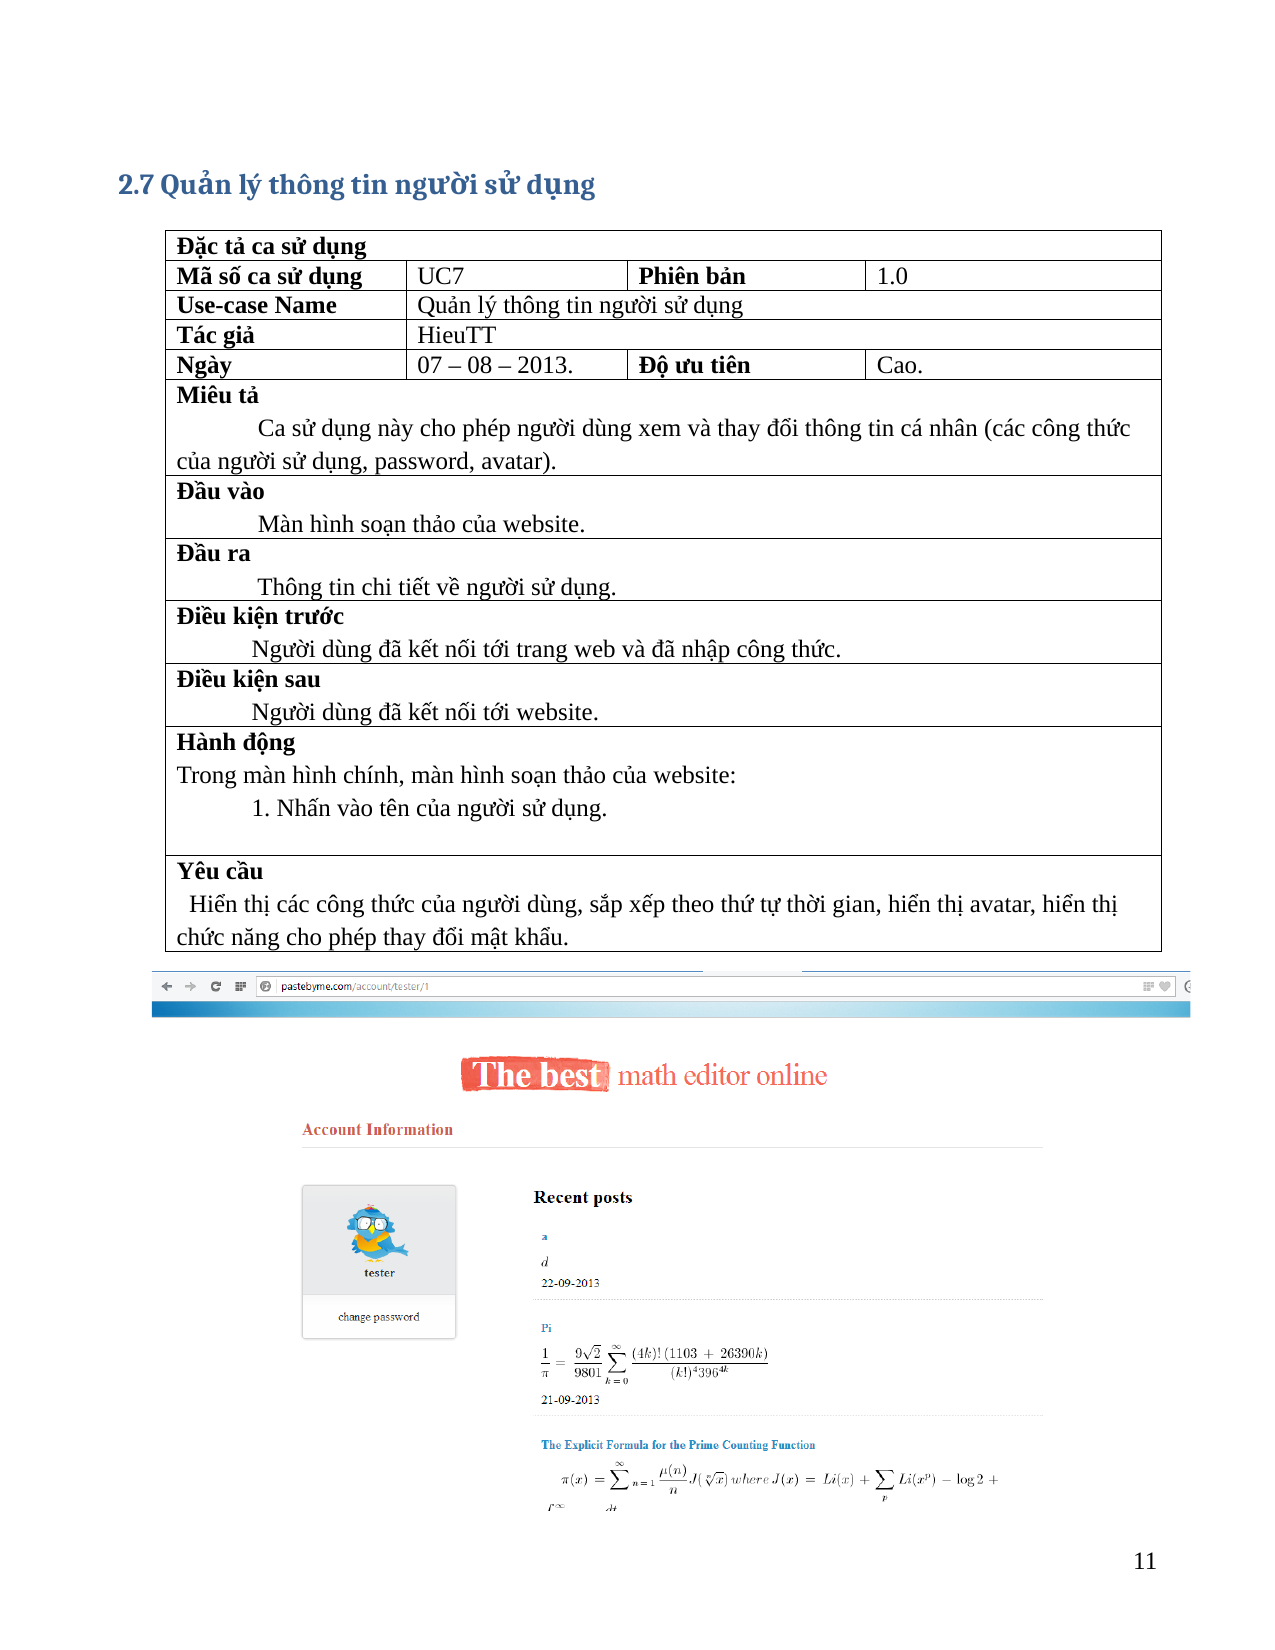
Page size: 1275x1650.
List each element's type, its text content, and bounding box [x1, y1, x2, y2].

table_cell UC7 [407, 261, 627, 289]
table_cell Đầu ra Thông tin chi tiết về người sử dụng. [166, 539, 1161, 600]
table_cell Điều kiện sau Người dùng đã kết nối tới website. [166, 664, 1161, 726]
table_cell Mã số ca sử dụng [166, 261, 406, 289]
picture [151, 971, 1191, 1511]
table_cell Cao. [866, 350, 1161, 379]
table_cell 07 – 08 – 2013. [407, 350, 627, 379]
table_cell Điều kiện trước Người dùng đã kết nối tới trang web và đã nhập công thức. [166, 601, 1161, 663]
table_cell Yêu cầu Hiển thị các công thức của người dùng, sắp xếp theo thứ tự thời gian, hiển thị avatar, hiển thị chức năng cho phép thay đổi mật khẩu. [166, 856, 1161, 951]
table_cell Hành động Trong màn hình chính, màn hình soạn thảo của website: 1. Nhấn vào tên của người sử dụng. [166, 727, 1161, 855]
table_cell Tác giả [166, 320, 406, 349]
table_cell Độ ưu tiên [628, 350, 865, 379]
table_cell Quản lý thông tin người sử dụng [407, 291, 1161, 319]
table_cell Ngày [166, 350, 406, 379]
table_header Đặc tả ca sử dụng [166, 231, 1161, 260]
subtitle 2.7 Quản lý thông tin người sử dụng [118, 168, 1157, 202]
table_cell HieuTT [407, 320, 1161, 349]
table_cell Đầu vào Màn hình soạn thảo của website. [166, 476, 1161, 537]
table_cell 1.0 [866, 261, 1161, 289]
table_cell Phiên bản [628, 261, 865, 289]
table_cell Use-case Name [166, 291, 406, 319]
table_cell Miêu tả Ca sử dụng này cho phép người dùng xem và thay đổi thông tin cá nhân (các công thức của người sử dụng, password, avatar). [166, 380, 1161, 475]
